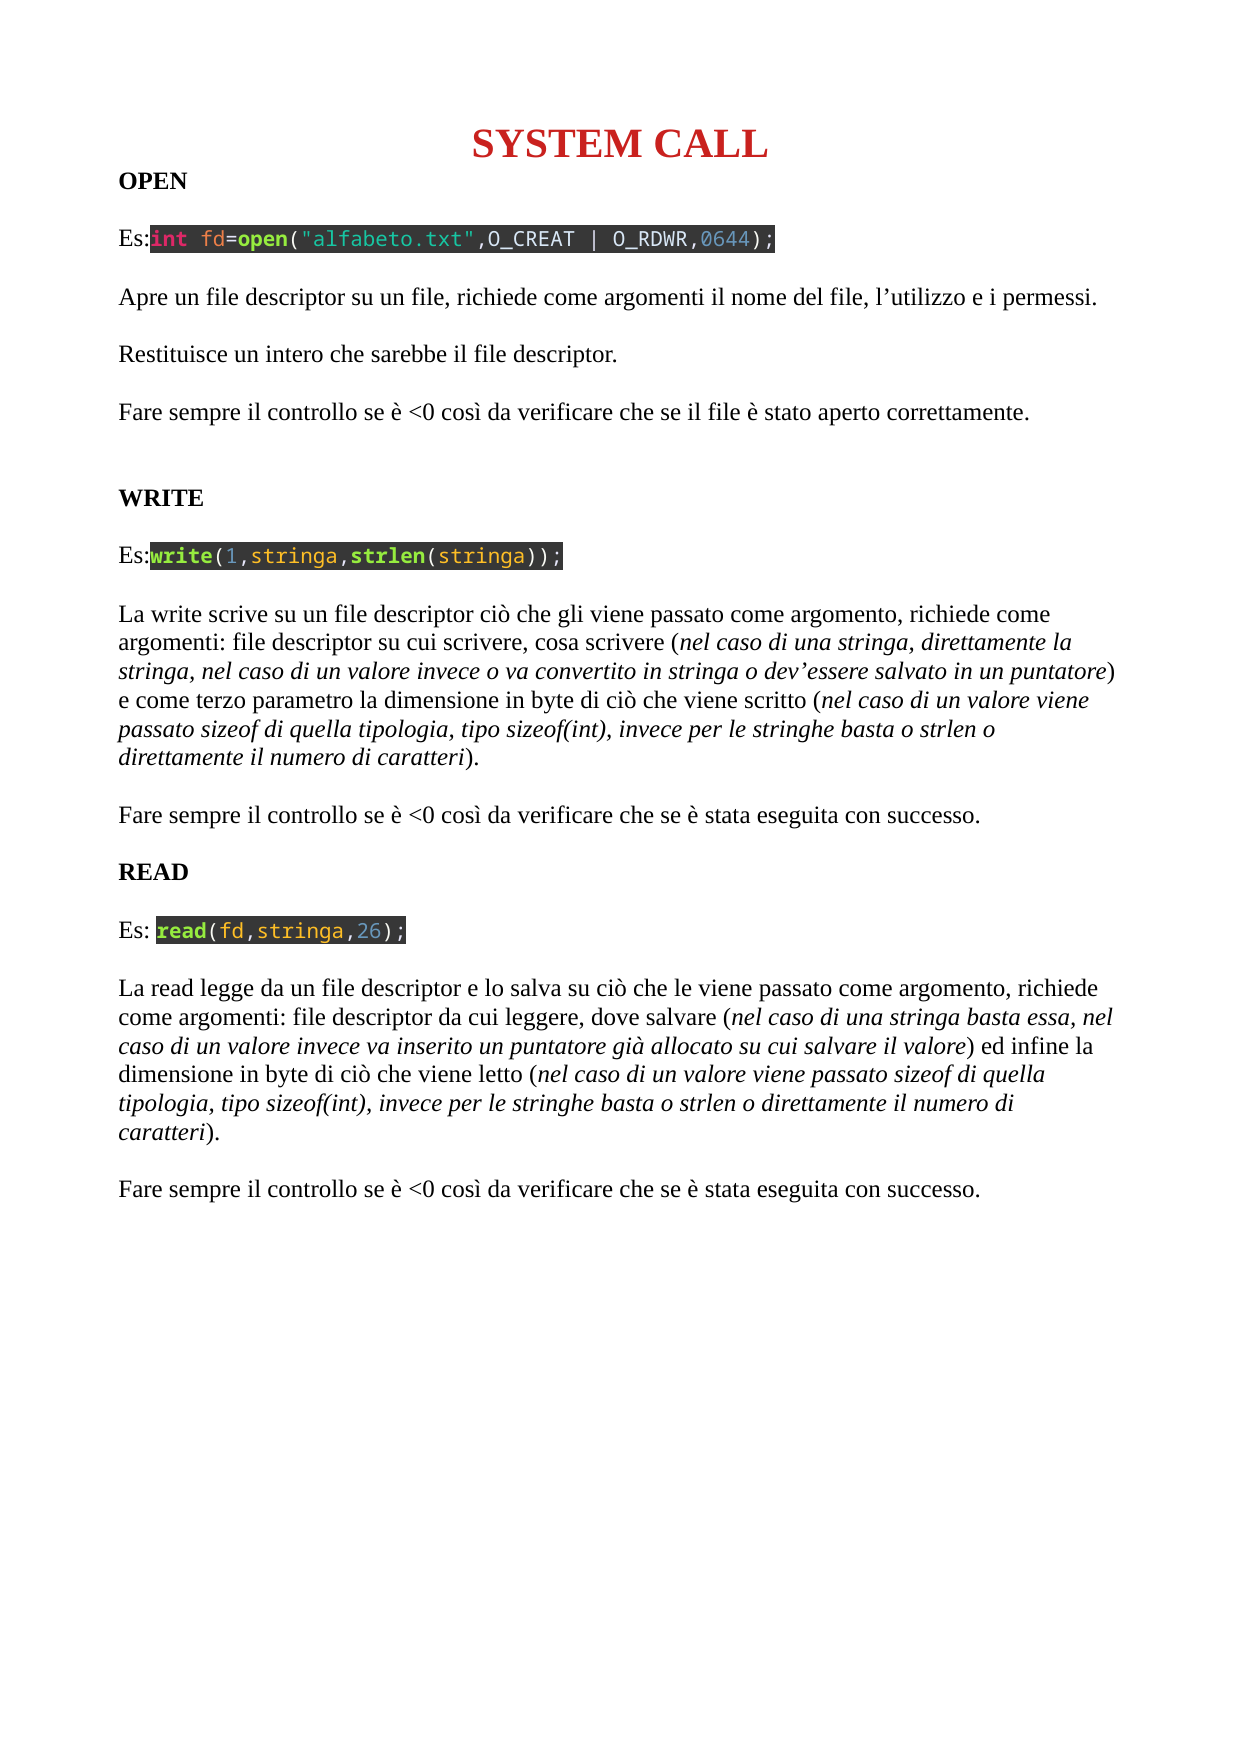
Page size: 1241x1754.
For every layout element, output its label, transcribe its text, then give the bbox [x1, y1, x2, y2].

text READ [118, 857, 1122, 886]
text Es:int fd=open("alfabeto.txt",O_CREAT | O_RDWR,0644); [118, 223, 1122, 253]
text Restituisce un intero che sarebbe il file descriptor. [118, 339, 1122, 368]
text Fare sempre il controllo se è <0 così da verificare che se è stata eseguita con successo. [118, 800, 1122, 829]
text Es: read(fd,stringa,26); [118, 915, 1122, 944]
text WRITE [118, 483, 1122, 512]
text La read legge da un file descriptor e lo salva su ciò che le viene passato come argomento, richiede come argomenti: file descriptor da cui leggere, dove salvare (nel caso di una stringa basta essa, nel caso di un valore invece va inserito un puntatore già allocato su cui salvare il valore) ed infine la dimensione in byte di ciò che viene letto (nel caso di un valore viene passato sizeof di quella tipologia, tipo sizeof(int), invece per le stringhe basta o strlen o direttamente il numero di caratteri). [118, 973, 1122, 1146]
text Apre un file descriptor su un file, richiede come argomenti il nome del file, l’utilizzo e i permessi. [118, 282, 1122, 311]
text Fare sempre il controllo se è <0 così da verificare che se è stata eseguita con successo. [118, 1174, 1122, 1203]
text OPEN [118, 166, 1122, 195]
text Es:write(1,stringa,strlen(stringa)); [118, 541, 1122, 570]
text La write scrive su un file descriptor ciò che gli viene passato come argomento, richiede come argomenti: file descriptor su cui scrivere, cosa scrivere (nel caso di una stringa, direttamente la stringa, nel caso di un valore invece o va convertito in stringa o dev’essere salvato in un puntatore) e come terzo parametro la dimensione in byte di ciò che viene scritto (nel caso di un valore viene passato sizeof di quella tipologia, tipo sizeof(int), invece per le stringhe basta o strlen o direttamente il numero di caratteri). [118, 599, 1122, 771]
text SYSTEM CALL [118, 118, 1122, 166]
text Fare sempre il controllo se è <0 così da verificare che se il file è stato aperto correttamente. [118, 397, 1122, 426]
